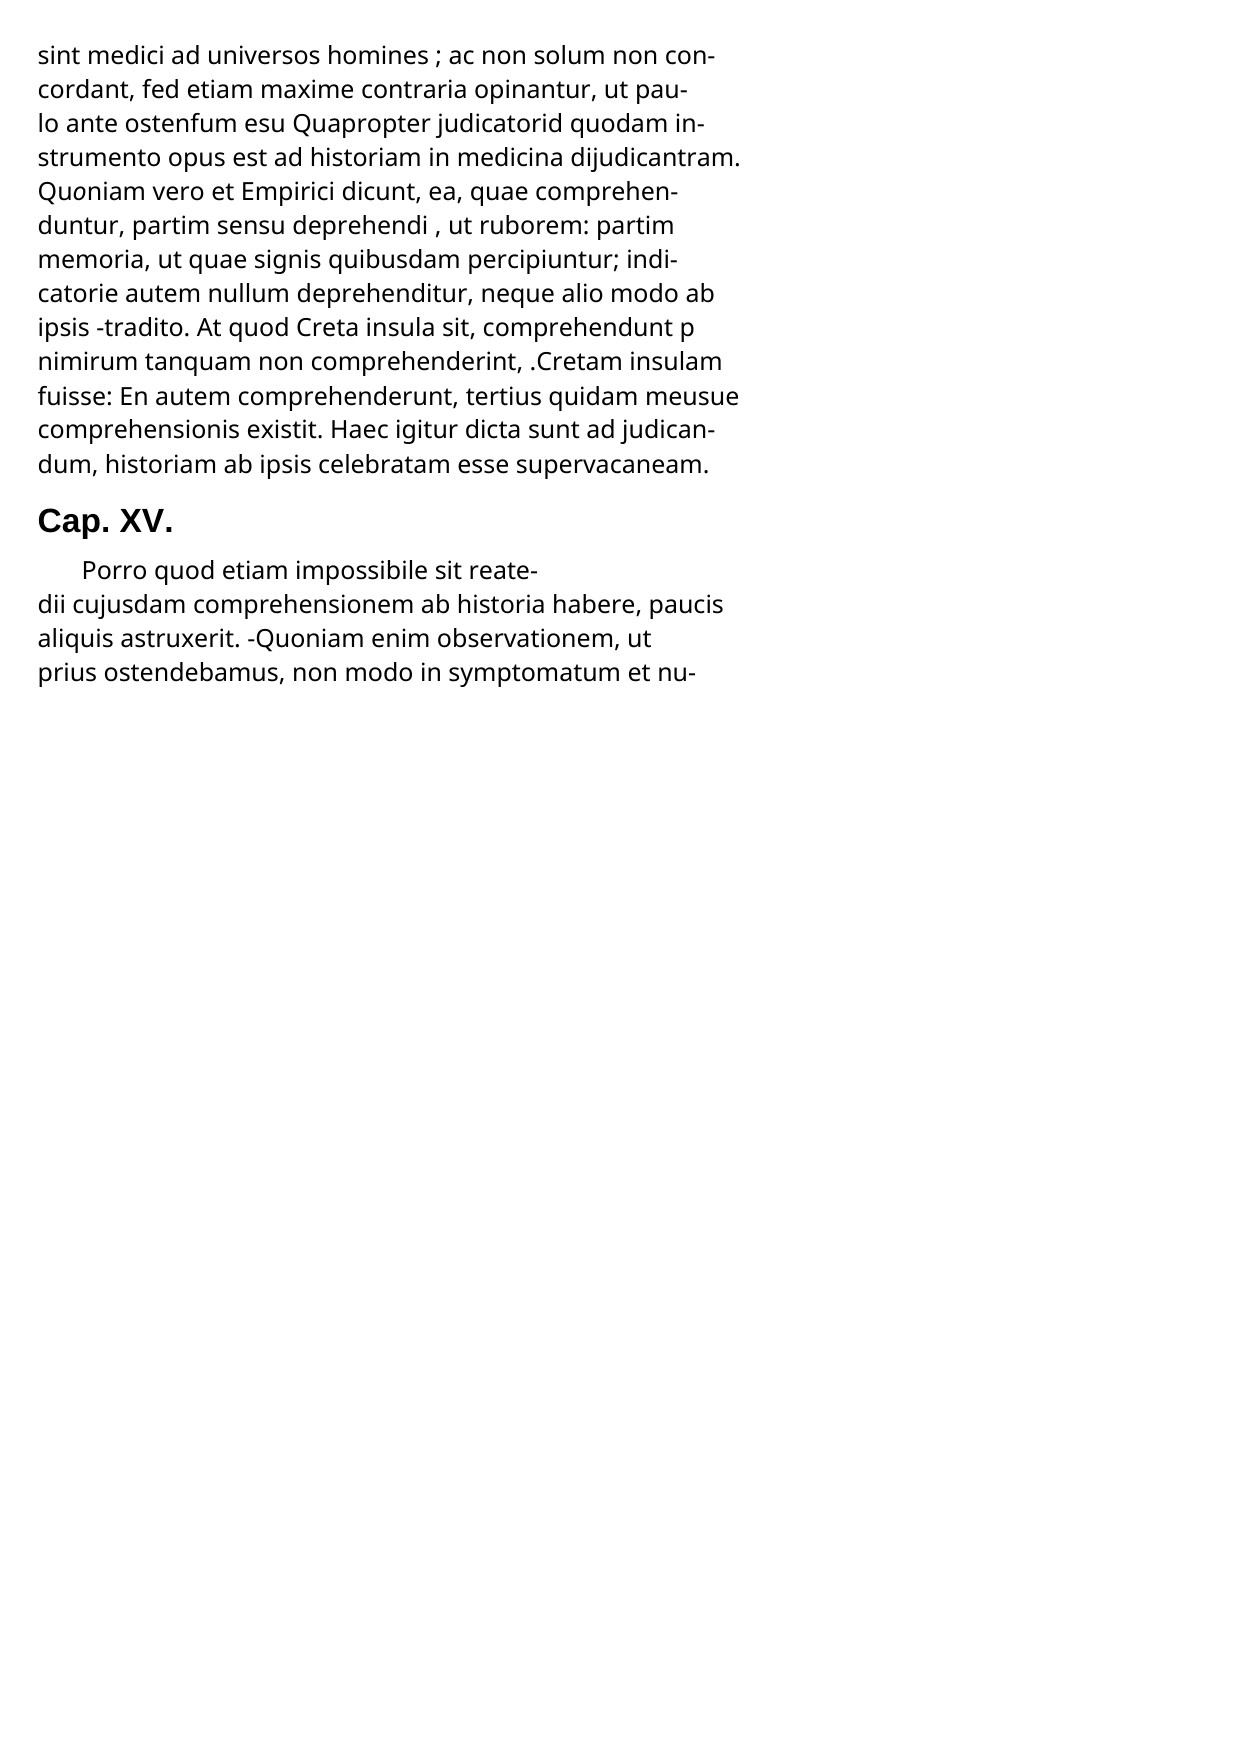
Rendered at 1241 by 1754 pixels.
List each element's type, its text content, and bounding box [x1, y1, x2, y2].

text Porro quod etiam impossibile sit reate- dii cujusdam comprehensionem ab historia habere, paucis aliquis astruxerit. -Quoniam enim observationem, ut prius ostendebamus, non modo in symptomatum et nu- [37, 552, 1203, 688]
text sint medici ad universos homines ; ac non solum non con- cordant, fed etiam maxime contraria opinantur, ut pau- lo ante ostenfum esu Quapropter judicatorid quodam in- strumento opus est ad historiam in medicina dijudicantram. Quoniam vero et Empirici dicunt, ea, quae comprehen- duntur, partim sensu deprehendi , ut ruborem: partim memoria, ut quae signis quibusdam percipiuntur; indi- catorie autem nullum deprehenditur, neque alio modo ab ipsis -tradito. At quod Creta insula sit, comprehendunt p nimirum tanquam non comprehenderint, .Cretam insulam fuisse: En autem comprehenderunt, tertius quidam meusue comprehensionis existit. Haec igitur dicta sunt ad judican- dum, historiam ab ipsis celebratam esse supervacaneam. [37, 37, 1203, 480]
subtitle Cap. XV. [37, 501, 1203, 540]
